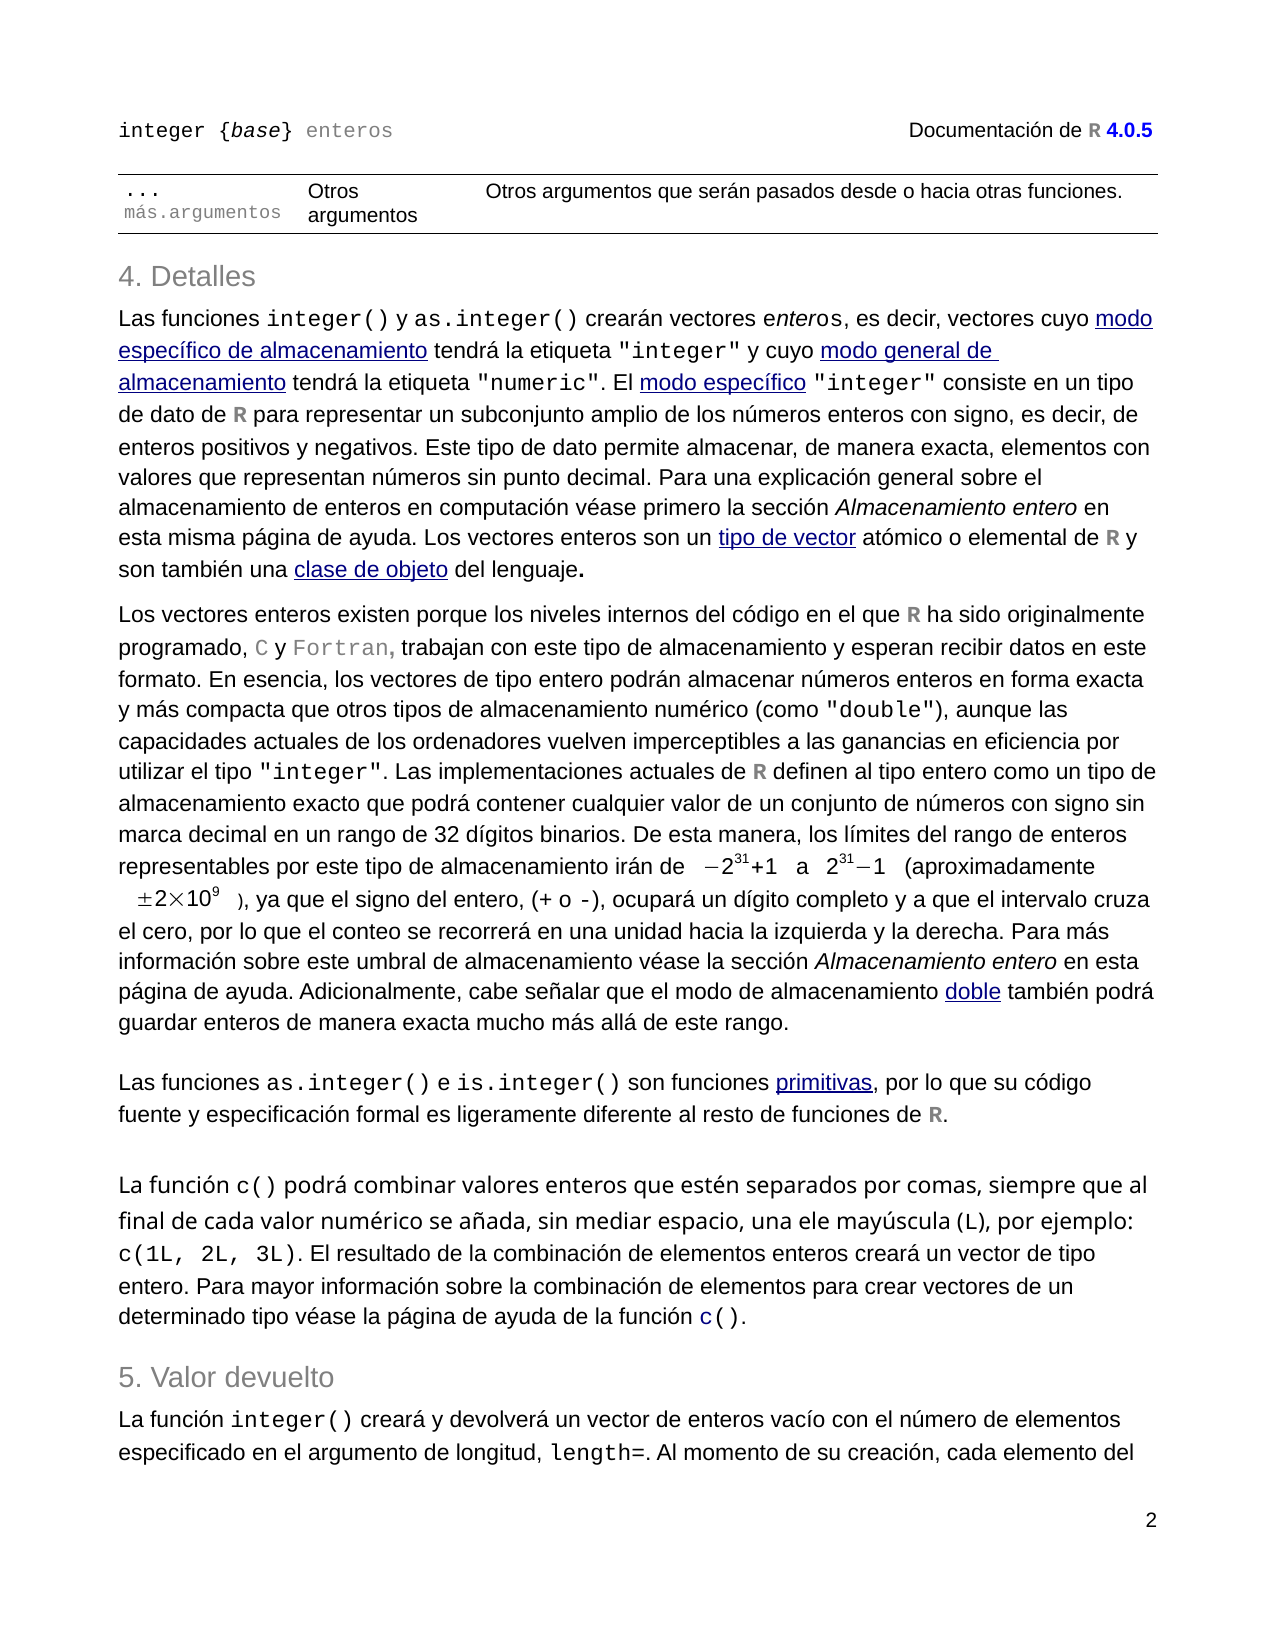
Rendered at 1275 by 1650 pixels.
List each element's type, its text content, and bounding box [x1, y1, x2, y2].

subtitle 5. Valor devuelto [118, 1360, 1157, 1394]
subtitle 4. Detalles [118, 259, 1157, 292]
table_cell Otros argumentos [302, 175, 480, 233]
text Las funciones as.integer() e is.integer() son funciones primitivas, por lo que su código fuente y especificación formal es ligeramente diferente al resto de funciones de R. [118, 1068, 1157, 1129]
text Las funciones integer() y as.integer() crearán vectores enteros, es decir, vectores cuyo modo específico de almacenamiento tendrá la etiqueta "integer" y cuyo modo general de almacenamiento tendrá la etiqueta "numeric". El modo específico "integer" consiste en un tipo de dato de R para representar un subconjunto amplio de los números enteros con signo, es decir, de enteros positivos y negativos. Este tipo de dato permite almacenar, de manera exacta, elementos con valores que representan números sin punto decimal. Para una explicación general sobre el almacenamiento de enteros en computación véase primero la sección Almacenamiento entero en esta misma página de ayuda. Los vectores enteros son un tipo de vector atómico o elemental de R y son también una clase de objeto del lenguaje. [118, 305, 1157, 583]
table_cell ... más.argumentos [118, 175, 302, 233]
text Los vectores enteros existen porque los niveles internos del código en el que R ha sido originalmente programado, C y Fortran, trabajan con este tipo de almacenamiento y esperan recibir datos en este formato. En esencia, los vectores de tipo entero podrán almacenar números enteros en forma exacta y más compacta que otros tipos de almacenamiento numérico (como "double"), aunque las capacidades actuales de los ordenadores vuelven imperceptibles a las ganancias en eficiencia por utilizar el tipo "integer". Las implementaciones actuales de R definen al tipo entero como un tipo de almacenamiento exacto que podrá contener cualquier valor de un conjunto de números con signo sin marca decimal en un rango de 32 dígitos binarios. De esta manera, los límites del rango de enteros representables por este tipo de almacenamiento irán dea(aproximadamente ), ya que el signo del entero, (+ o -), ocupará un dígito completo y a que el intervalo cruza el cero, por lo que el conteo se recorrerá en una unidad hacia la izquierda y la derecha. Para más información sobre este umbral de almacenamiento véase la sección Almacenamiento entero en esta página de ayuda. Adicionalmente, cabe señalar que el modo de almacenamiento doble también podrá guardar enteros de manera exacta mucho más allá de este rango. [118, 601, 1157, 1035]
text La función c() podrá combinar valores enteros que estén separados por comas, siempre que al final de cada valor numérico se añada, sin mediar espacio, una ele mayúscula (L), por ejemplo: c(1L, 2L, 3L). El resultado de la combinación de elementos enteros creará un vector de tipo entero. Para mayor información sobre la combinación de elementos para crear vectores de un determinado tipo véase la página de ayuda de la función c(). [118, 1169, 1157, 1331]
text La función integer() creará y devolverá un vector de enteros vacío con el número de elementos especificado en el argumento de longitud, length=. Al momento de su creación, cada elemento del [118, 1406, 1157, 1467]
table_cell Otros argumentos que serán pasados desde o hacia otras funciones. [480, 175, 1158, 233]
